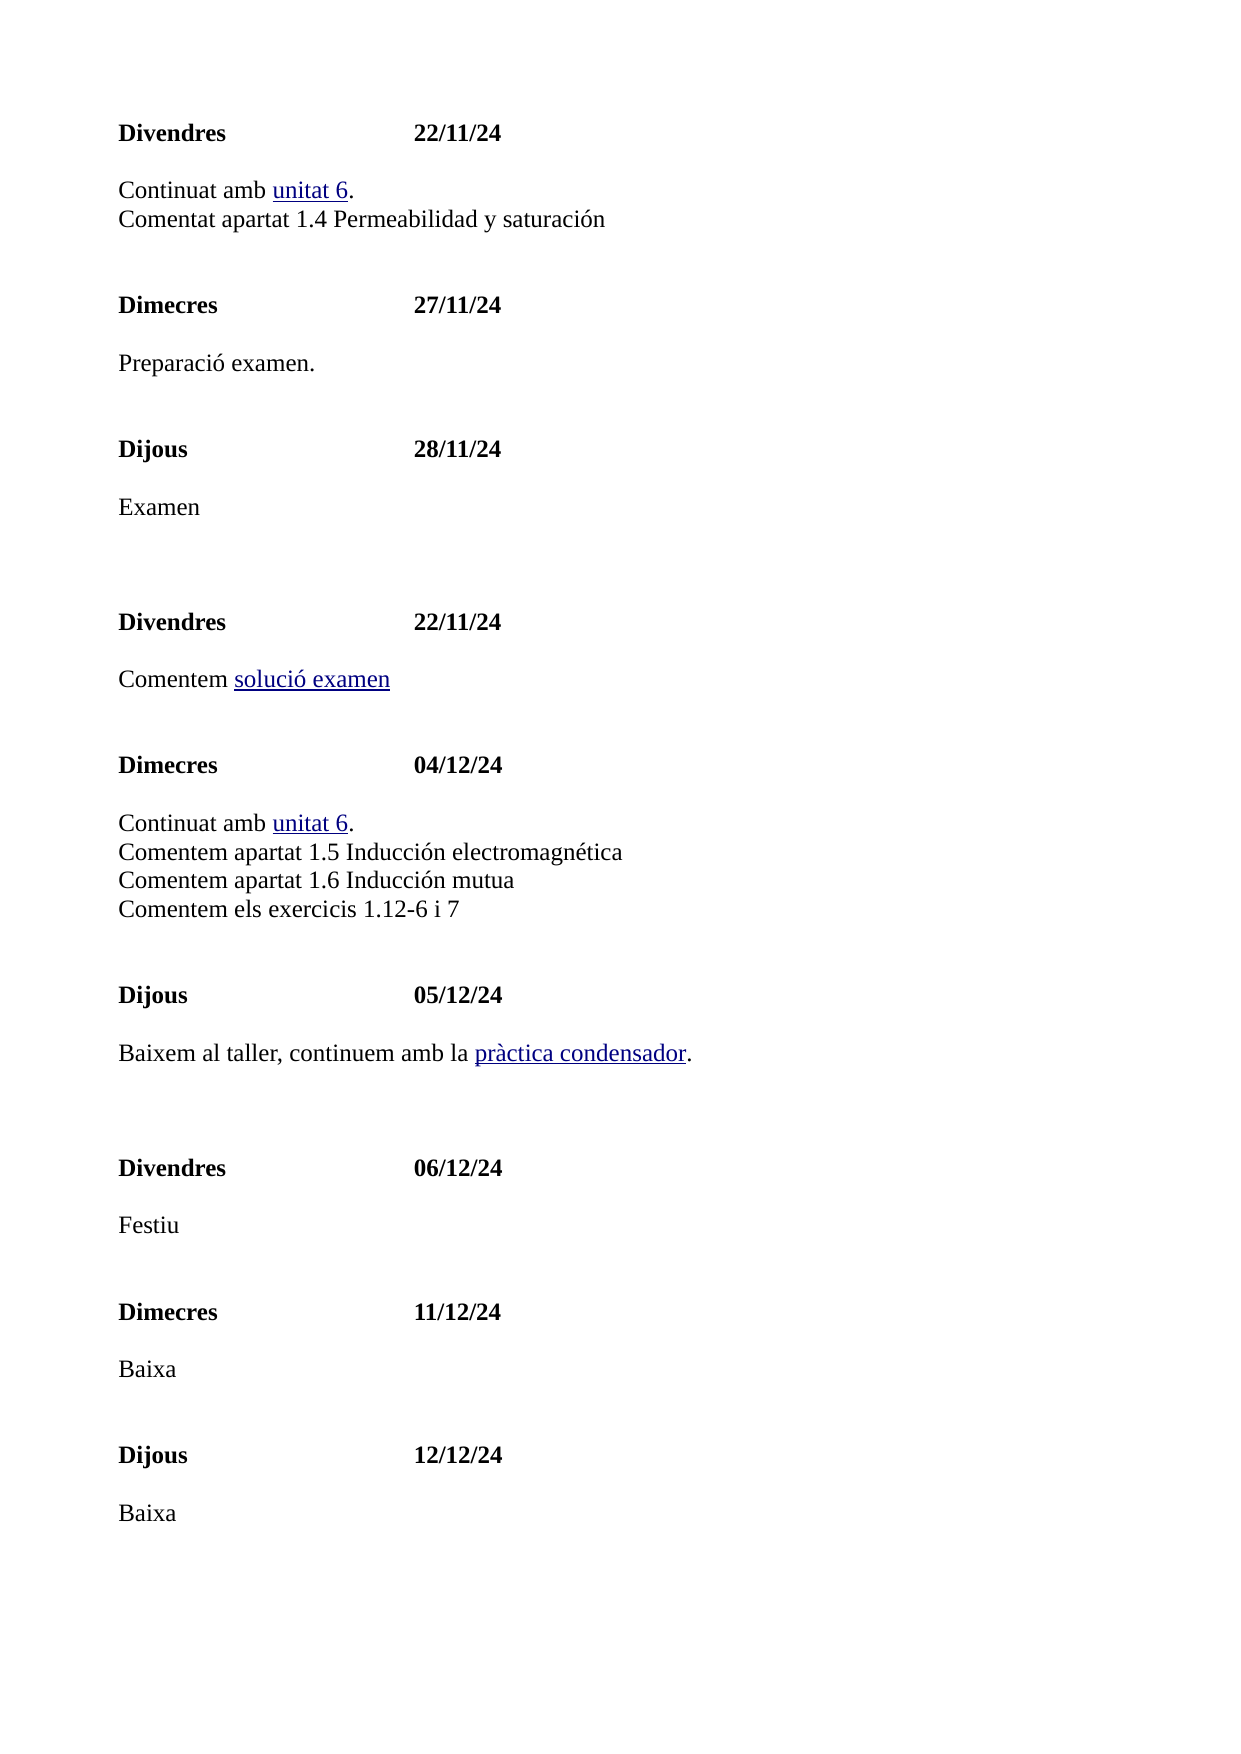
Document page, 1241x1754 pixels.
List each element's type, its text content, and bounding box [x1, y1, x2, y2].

text Comentem els exercicis 1.12-6 i 7 [118, 894, 1122, 923]
text Divendres 06/12/24 [118, 1153, 1122, 1182]
text Dimecres 11/12/24 [118, 1297, 1122, 1326]
text Baixa [118, 1354, 1122, 1383]
text Comentem apartat 1.6 Inducción mutua [118, 866, 1122, 894]
text Comentem apartat 1.5 Inducción electromagnética [118, 837, 1122, 866]
text Divendres 22/11/24 [118, 118, 1122, 147]
text Divendres 22/11/24 [118, 607, 1122, 636]
text Continuat amb unitat 6. [118, 176, 1122, 204]
text Dimecres 04/12/24 [118, 751, 1122, 779]
text Preparació examen. [118, 348, 1122, 377]
text Dijous 12/12/24 [118, 1441, 1122, 1469]
text Dijous 28/11/24 [118, 434, 1122, 463]
text Baixem al taller, continuem amb la pràctica condensador. [118, 1038, 1122, 1067]
text Comentem solució examen [118, 664, 1122, 693]
text Examen [118, 492, 1122, 521]
text Baixa [118, 1498, 1122, 1527]
text Festiu [118, 1211, 1122, 1239]
text Continuat amb unitat 6. [118, 808, 1122, 837]
text Dijous 05/12/24 [118, 981, 1122, 1009]
text Comentat apartat 1.4 Permeabilidad y saturación [118, 204, 1122, 233]
text Dimecres 27/11/24 [118, 291, 1122, 319]
